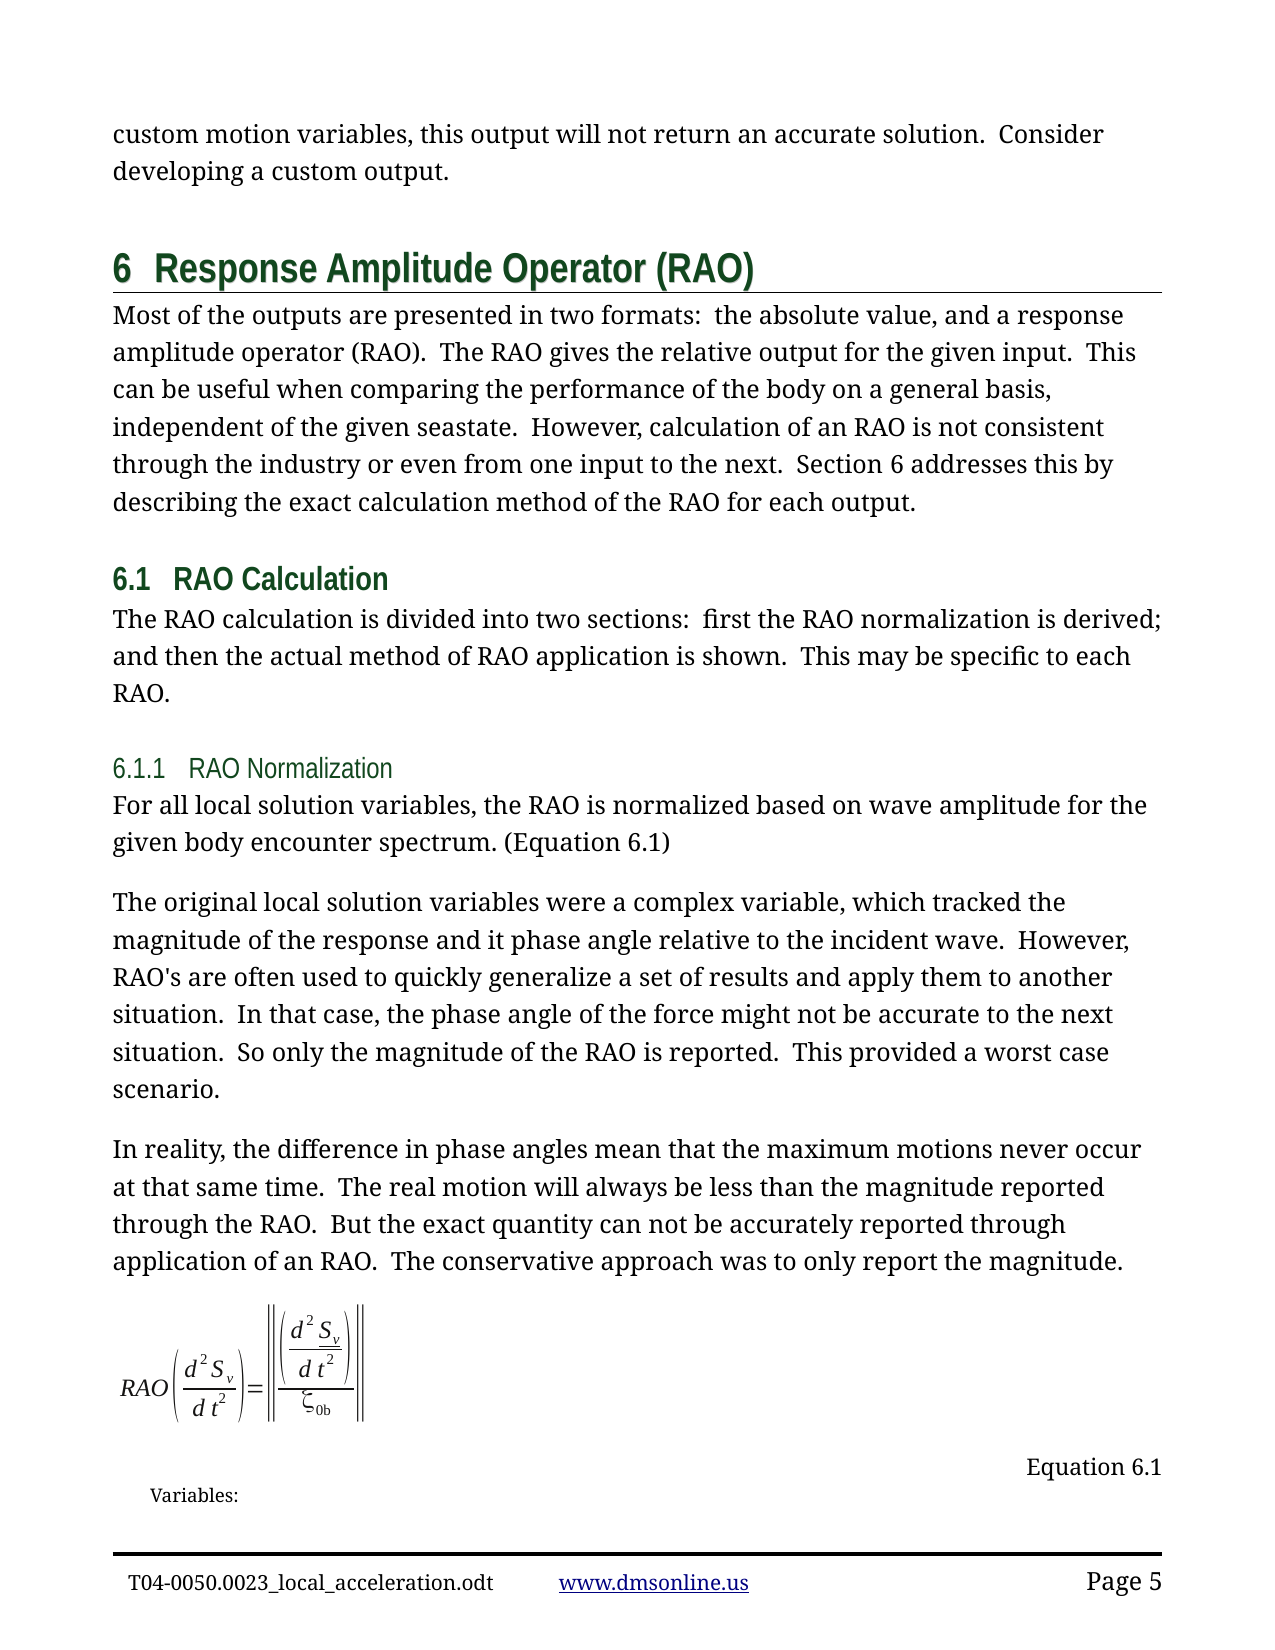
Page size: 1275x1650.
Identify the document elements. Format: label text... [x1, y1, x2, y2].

subtitle RAO Normalization [112, 751, 1162, 784]
text For all local solution variables, the RAO is normalized based on wave amplitude for the given body encounter spectrum. (Equation 6.1) [112, 788, 1162, 859]
subtitle Response Amplitude Operator (RAO) [112, 244, 1162, 293]
text The RAO calculation is divided into two sections: first the RAO normalization is derived; and then the actual method of RAO application is shown. This may be specific to each RAO. [112, 601, 1162, 710]
text Equation 6.1 [112, 1451, 1162, 1482]
subtitle RAO Calculation [112, 559, 1162, 597]
text Most of the outputs are presented in two formats: the absolute value, and a response amplitude operator (RAO). The RAO gives the relative output for the given input. This can be useful when comparing the performance of the body on a general basis, independent of the given seastate. However, calculation of an RAO is not consistent through the industry or even from one input to the next. Section 6 addresses this by describing the exact calculation method of the RAO for each output. [112, 297, 1162, 518]
text The original local solution variables were a complex variable, which tracked the magnitude of the response and it phase angle relative to the incident wave. However, RAO's are often used to quickly generalize a set of results and apply them to another situation. In that case, the phase angle of the force might not be accurate to the next situation. So only the magnitude of the RAO is reported. This provided a worst case scenario. [112, 885, 1162, 1106]
text custom motion variables, this output will not return an accurate solution. Consider developing a custom output. [112, 117, 1162, 188]
text In reality, the difference in phase angles mean that the maximum motions never occur at that same time. The real motion will always be less than the magnitude reported through the RAO. But the exact quantity can not be accurately reported through application of an RAO. The conservative approach was to only report the magnitude. [112, 1132, 1162, 1278]
text Variables: [150, 1482, 1162, 1508]
